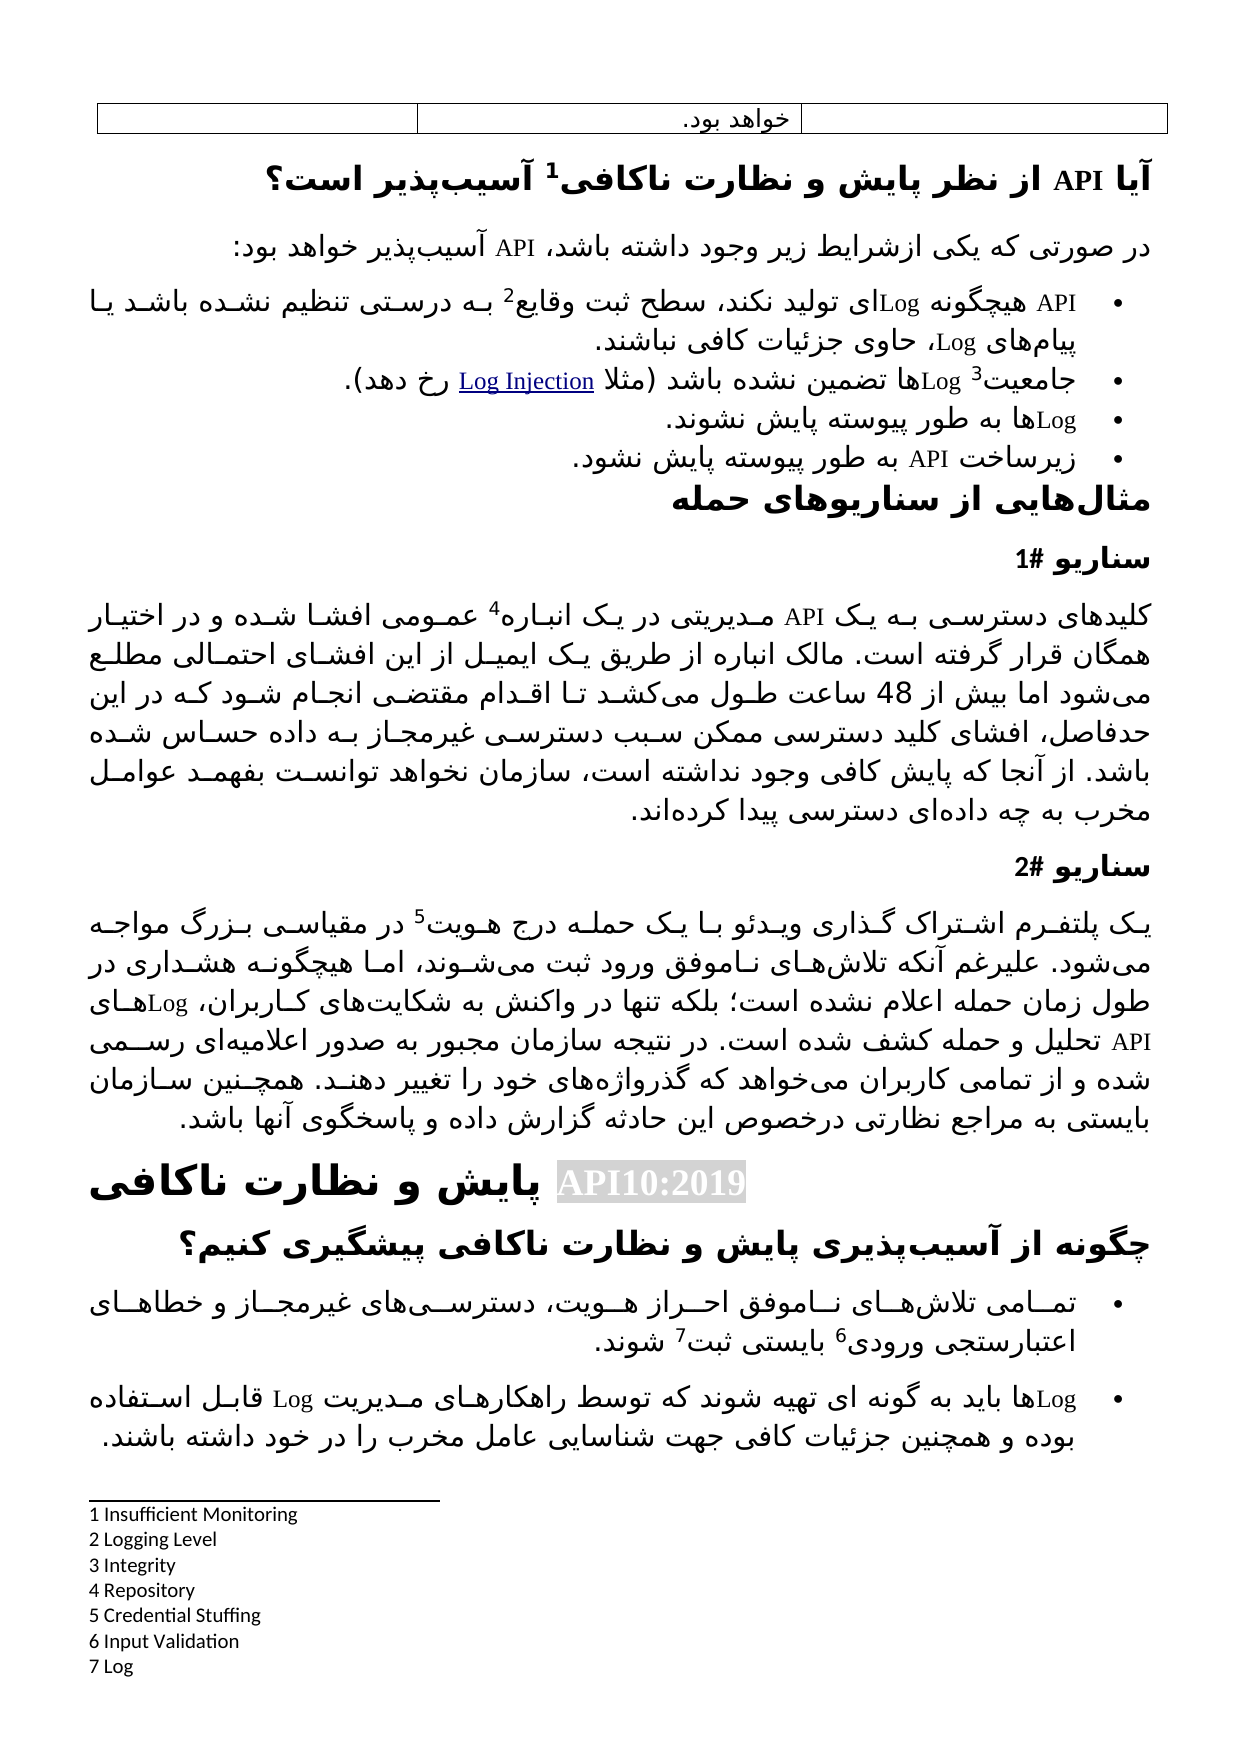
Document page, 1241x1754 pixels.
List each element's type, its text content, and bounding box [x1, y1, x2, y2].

table_cell بدون ثبت وقایع و پایش آنها یا با ثبت و پایش ناکافی، رهگیری فعالیت‌های مخرب و پاسخ آنها در زمان مناسب تقریبا غیرممکن خواهد بود. [418, 104, 801, 133]
list زیرساخت API به طور پیوسته پایش نشود. [89, 440, 1114, 474]
text یک پلتفرم اشتراک گذاری ویدئو با یک حمله درج هویت در مقیاسی بزرگ مواجه می‌شود. علیرغم آنکه تلاش‌‌های ناموفق ورود ثبت می‌شوند، اما هیچگونه هشداری در طول زمان حمله اعلام نشده است؛ بلکه تنها در واکنش به شکایت‌‌های کاربران، Logهای API تحلیل و حمله کشف شده است. در نتیجه سازمان مجبور به صدور اعلامیه‌ای رسمی شده و از تمامی کاربران می‌خواهد که گذرواژه‌‌های خود را تغییر دهند. همچنین سازمان بایستی به مراجع نظارتی درخصوص این حادثه گزارش داده و پاسخگوی آنها باشد. [89, 906, 1152, 1135]
text کلیدهای دسترسی به یک API مدیریتی در یک انباره عمومی افشا شده و در اختیار همگان قرار گرفته است. مالک انباره از طریق یک ایمیل از این افشای احتمالی مطلع می‌شود اما بیش از 48 ساعت طول می‌کشد تا اقدام مقتضی انجام شود که در این حدفاصل، افشای کلید دسترسی ممکن سبب دسترسی غیرمجاز به داده حساس شده باشد. از آنجا که پایش کافی وجود نداشته است، سازمان نخواهد توانست بفهمد عوامل مخرب به چه داده‌ای دسترسی پیدا کرده‌اند. [89, 598, 1152, 827]
list Logها به طور پیوسته پایش نشوند. [89, 401, 1114, 435]
text آیا API از نظر پایش و نظارت ناکافی ‌آسیب‌پذیر است؟ [89, 159, 1152, 198]
list Log [89, 1653, 1152, 1679]
text API10:2019 پایش و نظارت ناکافی [89, 1157, 1152, 1205]
list Logging Level [89, 1526, 1152, 1552]
list API هیچگونه Logای تولید نکند، سطح ثبت وقایع به درستی تنظیم نشده باشد یا پیام‌‌های Log، حاوی جزئیات کافی نباشند. [89, 284, 1114, 357]
list Logها باید به گونه ای تهیه شوند که توسط راهکارهای مدیریت Log قابل استفاده بوده و همچنین جزئیات کافی جهت شناسایی عامل مخرب را در خود داشته باشند. [89, 1380, 1114, 1453]
text مثال‌‌هایی از سناریوهای حمله [89, 479, 1152, 518]
text Repository [89, 1577, 1152, 1603]
table_cell [98, 104, 417, 133]
text چگونه از ‌آسیب‌پذیری پایش و نظارت ناکافی پیشگیری کنیم؟ [89, 1224, 1152, 1263]
text Credential Stuffing [89, 1603, 1152, 1628]
text سناریو #1 [89, 541, 1152, 576]
list تمامی تلاش‌‌های ناموفق احراز هویت، دسترسی‌‌های غیرمجاز و خطاهای اعتبارستجی ورودی بایستی ثبت شوند. [89, 1286, 1114, 1359]
text سناریو #2 [89, 848, 1152, 884]
text در صورتی که یکی ازشرایط زیر وجود داشته باشد، API ‌آسیب‌پذیر خواهد بود: [89, 229, 1152, 263]
list Integrity [89, 1552, 1152, 1577]
list Input Validation [89, 1628, 1152, 1653]
text Insufficient Monitoring [89, 1501, 1152, 1526]
list جامعیت Logها تضمین نشده باشد (مثلا Log Injection رخ دهد). [89, 362, 1114, 396]
table_cell [802, 104, 1167, 133]
